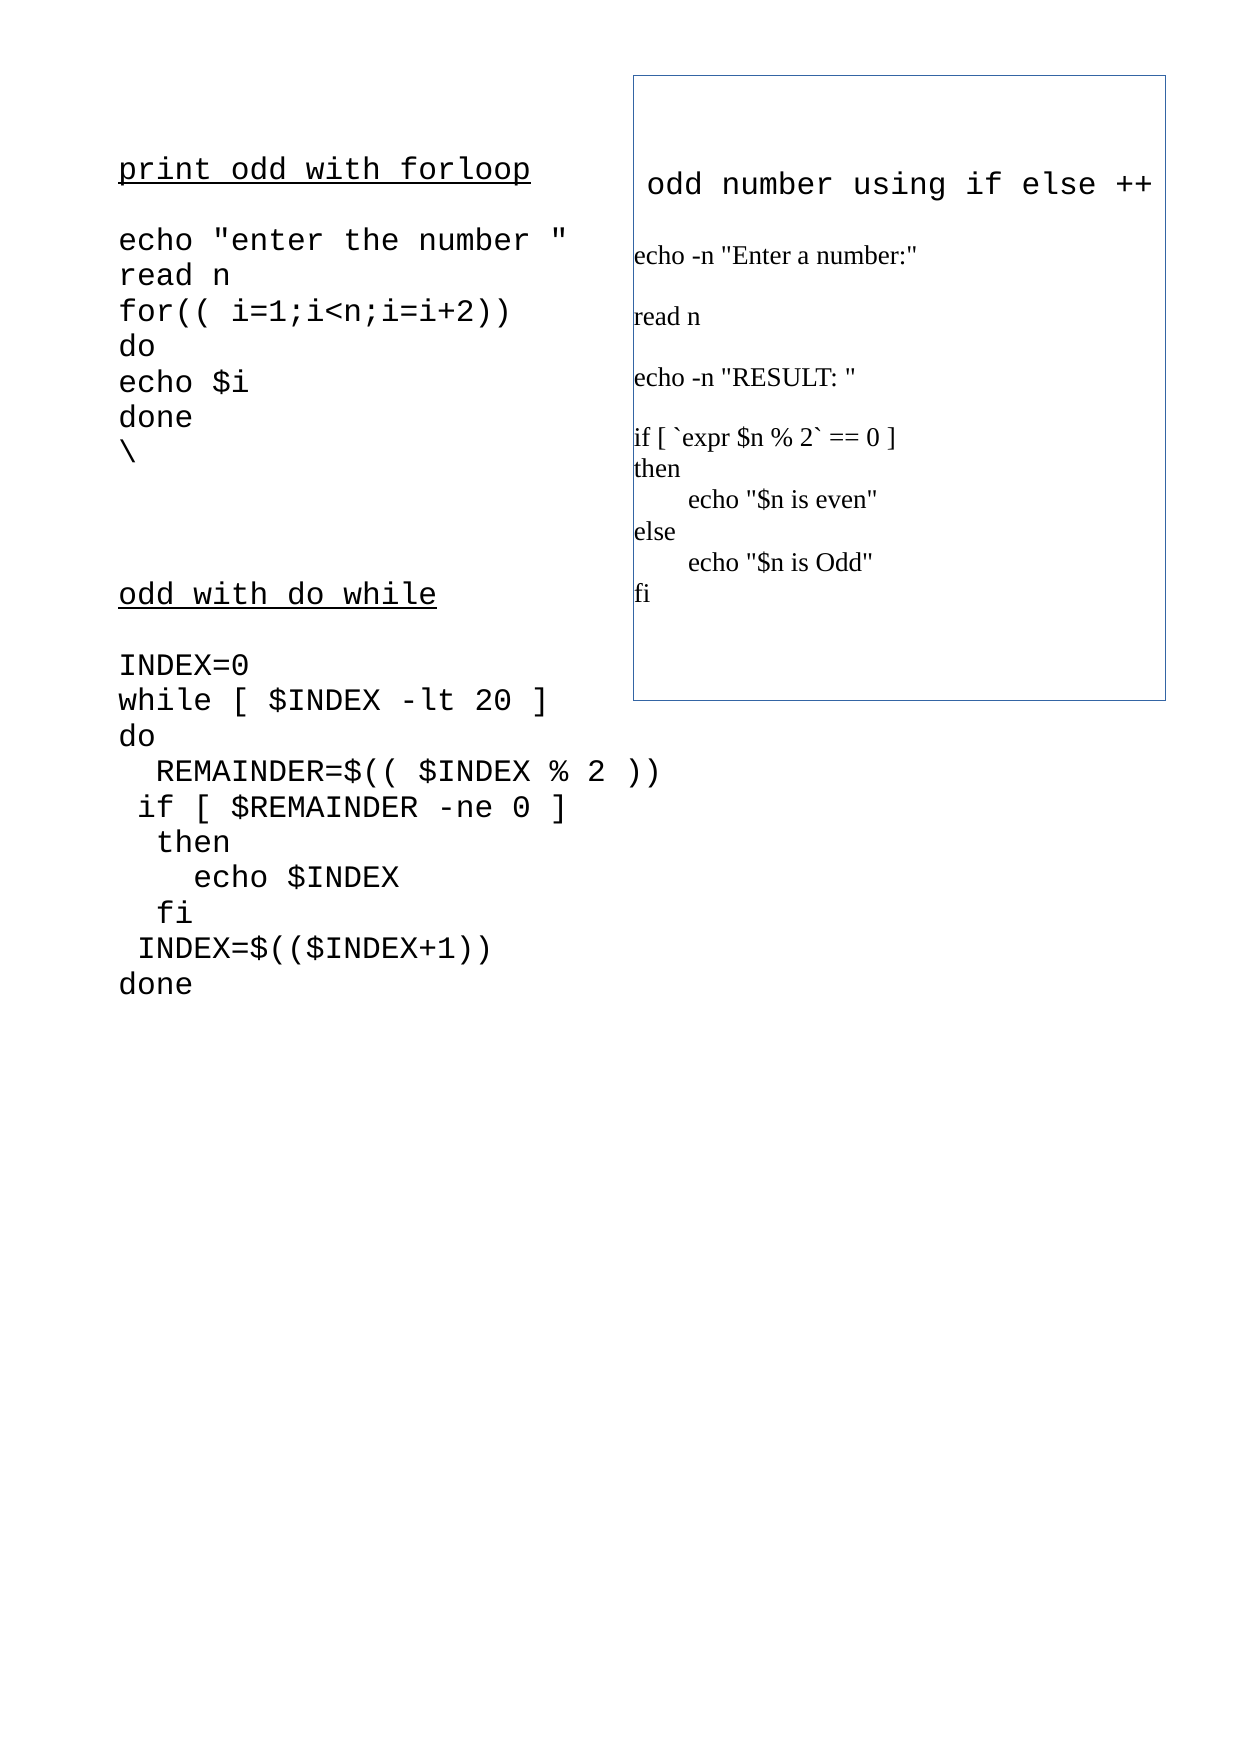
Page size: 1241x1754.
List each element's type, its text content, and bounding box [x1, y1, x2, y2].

text do [118, 331, 633, 366]
text if [ $REMAINDER -ne 0 ] [118, 791, 1122, 826]
text done [118, 968, 1122, 1003]
text echo $i [118, 366, 633, 401]
text for(( i=1;i<n;i=i+2)) [118, 295, 633, 331]
text fi [118, 897, 1122, 933]
text done [118, 401, 633, 437]
text read n [118, 260, 633, 295]
text INDEX=0 [118, 649, 633, 685]
text print odd with forloop [118, 153, 633, 189]
text do [118, 720, 1122, 756]
text then [118, 826, 1122, 862]
text while [ $INDEX -lt 20 ] [118, 685, 1122, 720]
text \ [118, 437, 633, 472]
text odd with do while [118, 578, 633, 614]
text REMAINDER=$(( $INDEX % 2 )) [118, 756, 1122, 791]
text echo $INDEX [118, 862, 1122, 897]
text INDEX=$(($INDEX+1)) [118, 933, 1122, 968]
text echo "enter the number " [118, 224, 633, 260]
